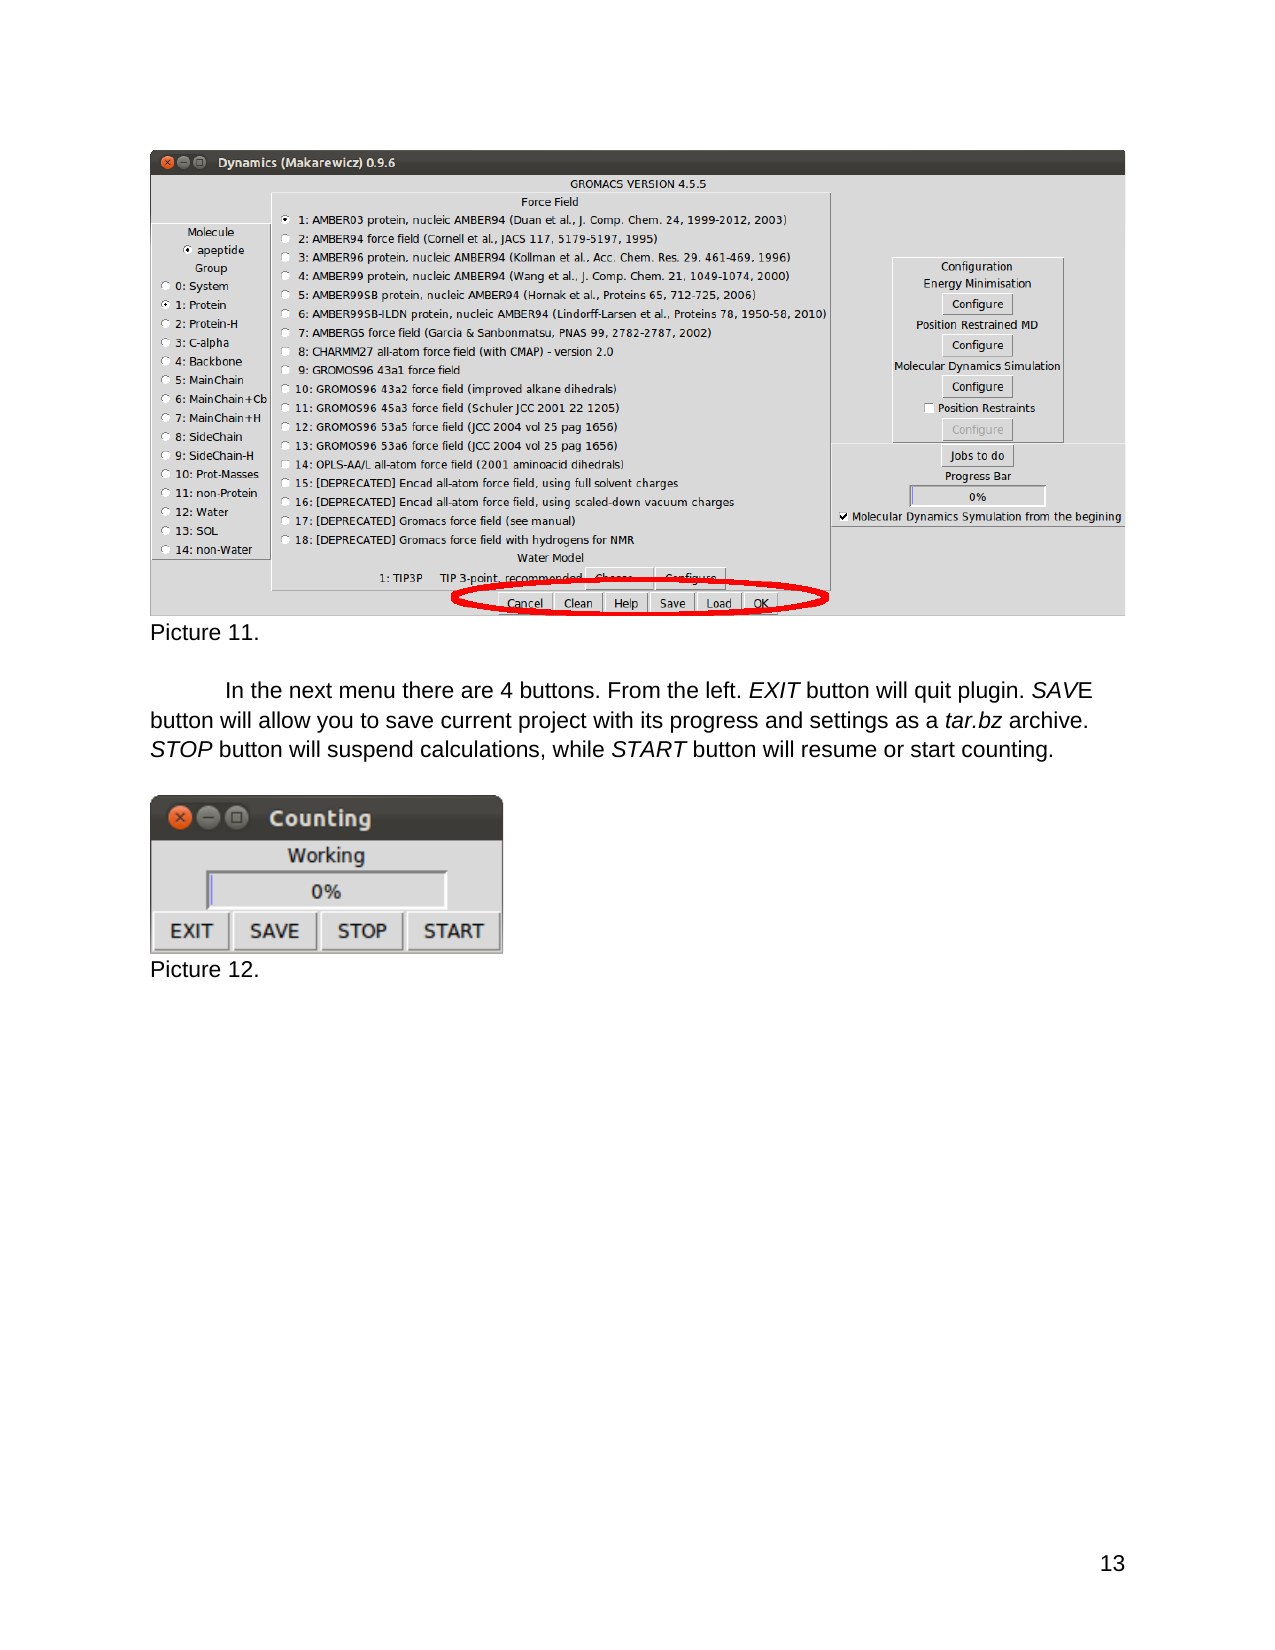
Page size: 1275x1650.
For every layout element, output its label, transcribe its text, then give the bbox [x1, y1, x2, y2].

text Picture 11. [150, 619, 1125, 645]
picture [150, 150, 1125, 616]
text Picture 12. [150, 957, 1125, 983]
text In the next menu there are 4 buttons. From the left. EXIT button will quit plugin. SAVE button will allow you to save current project with its progress and settings as a tar.bz archive. STOP button will suspend calculations, while START button will resume or start counting. [150, 678, 1125, 762]
picture [150, 795, 504, 954]
